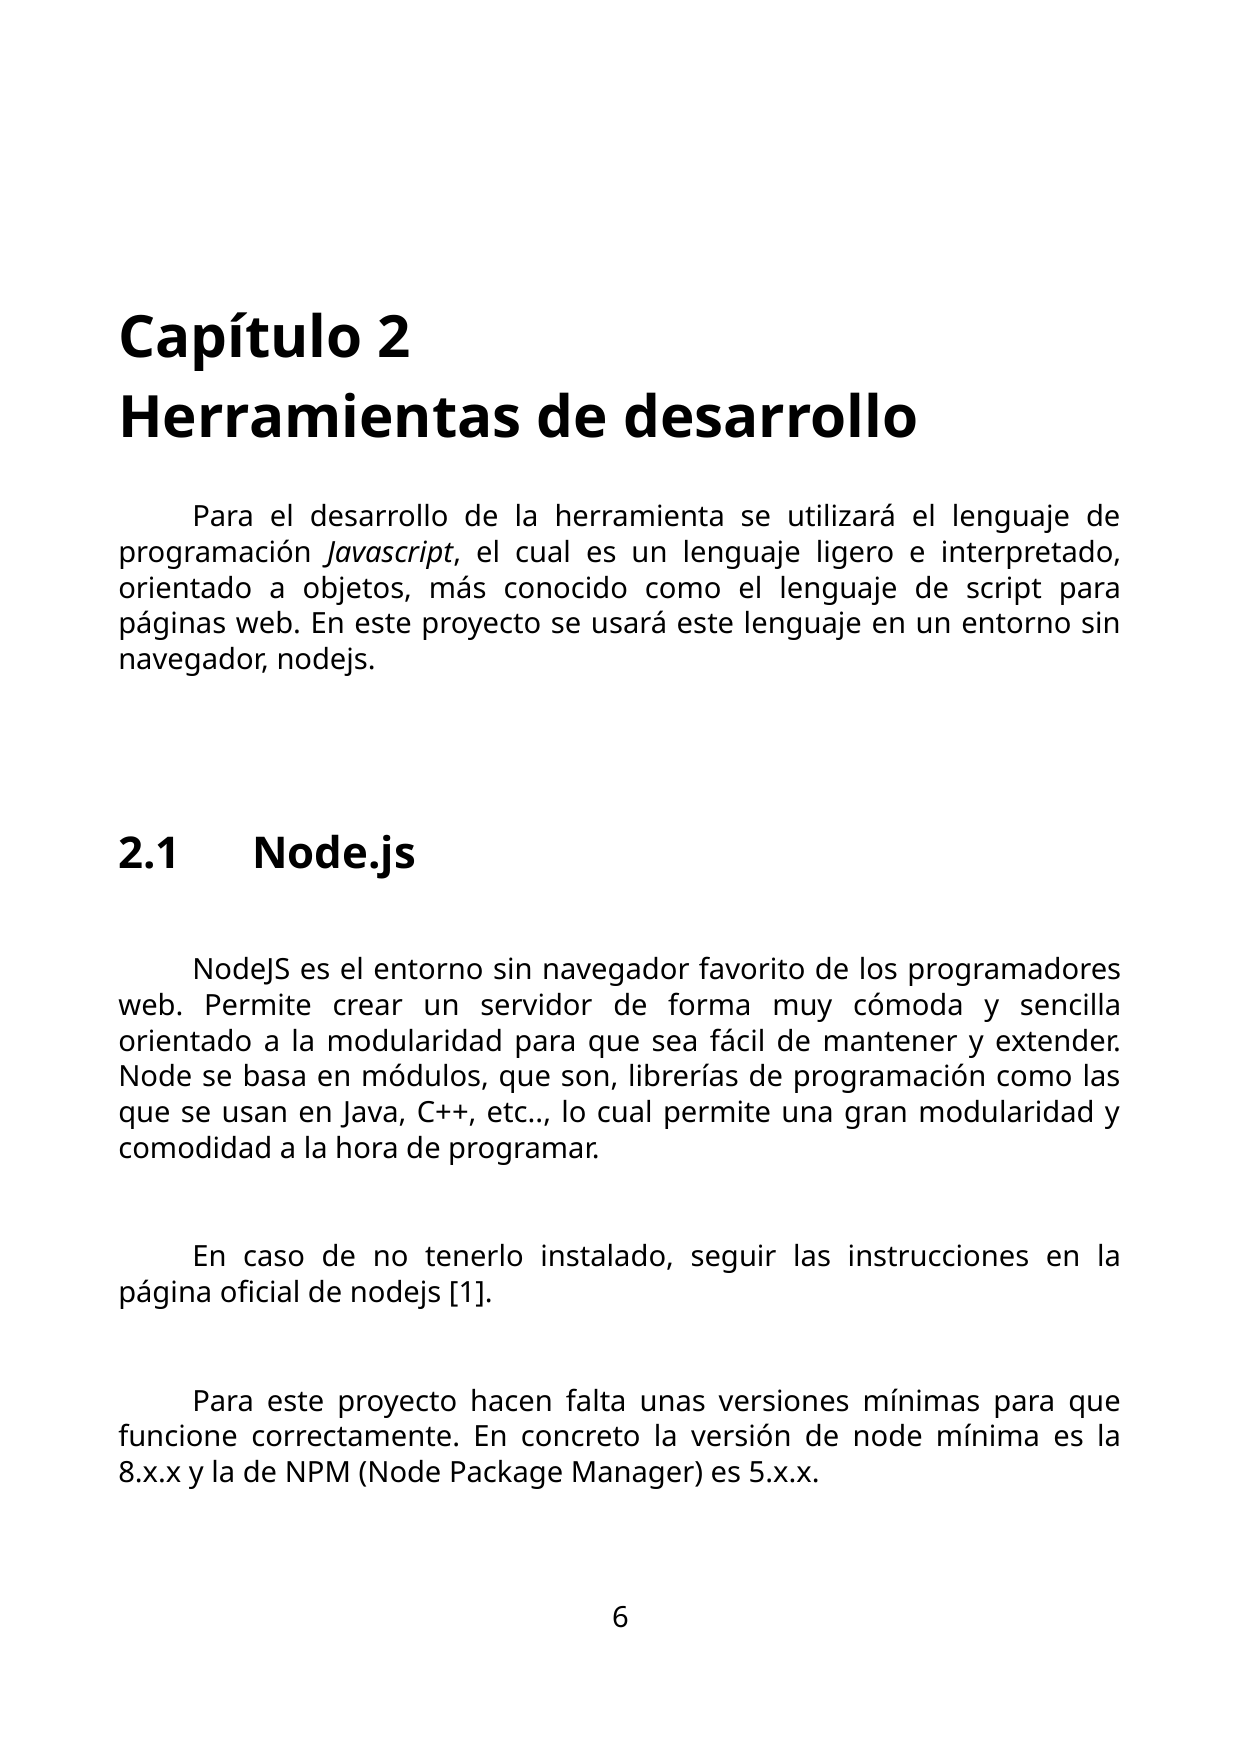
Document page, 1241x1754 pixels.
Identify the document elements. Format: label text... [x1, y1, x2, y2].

text NodeJS es el entorno sin navegador favorito de los programadores web. Permite crear un servidor de forma muy cómoda y sencilla orientado a la modularidad para que sea fácil de mantener y extender. Node se basa en módulos, que son, librerías de programación como las que se usan en Java, C++, etc.., lo cual permite una gran modularidad y comodidad a la hora de programar. [118, 948, 1122, 1167]
subtitle Herramientas de desarrollo [118, 295, 1122, 454]
text En caso de no tenerlo instalado, seguir las instrucciones en la página oficial de nodejs [1]. [118, 1236, 1122, 1311]
text Para este proyecto hacen falta unas versiones mínimas para que funcione correctamente. En concreto la versión de node mínima es la 8.x.x y la de NPM (Node Package Manager) es 5.x.x. [118, 1380, 1122, 1491]
text Para el desarrollo de la herramienta se utilizará el lenguaje de programación Javascript, el cual es un lenguaje ligero e interpretado, orientado a objetos, más conocido como el lenguaje de script para páginas web. En este proyecto se usará este lenguaje en un entorno sin navegador, nodejs. [118, 496, 1122, 678]
subtitle Node.js [118, 822, 1122, 882]
